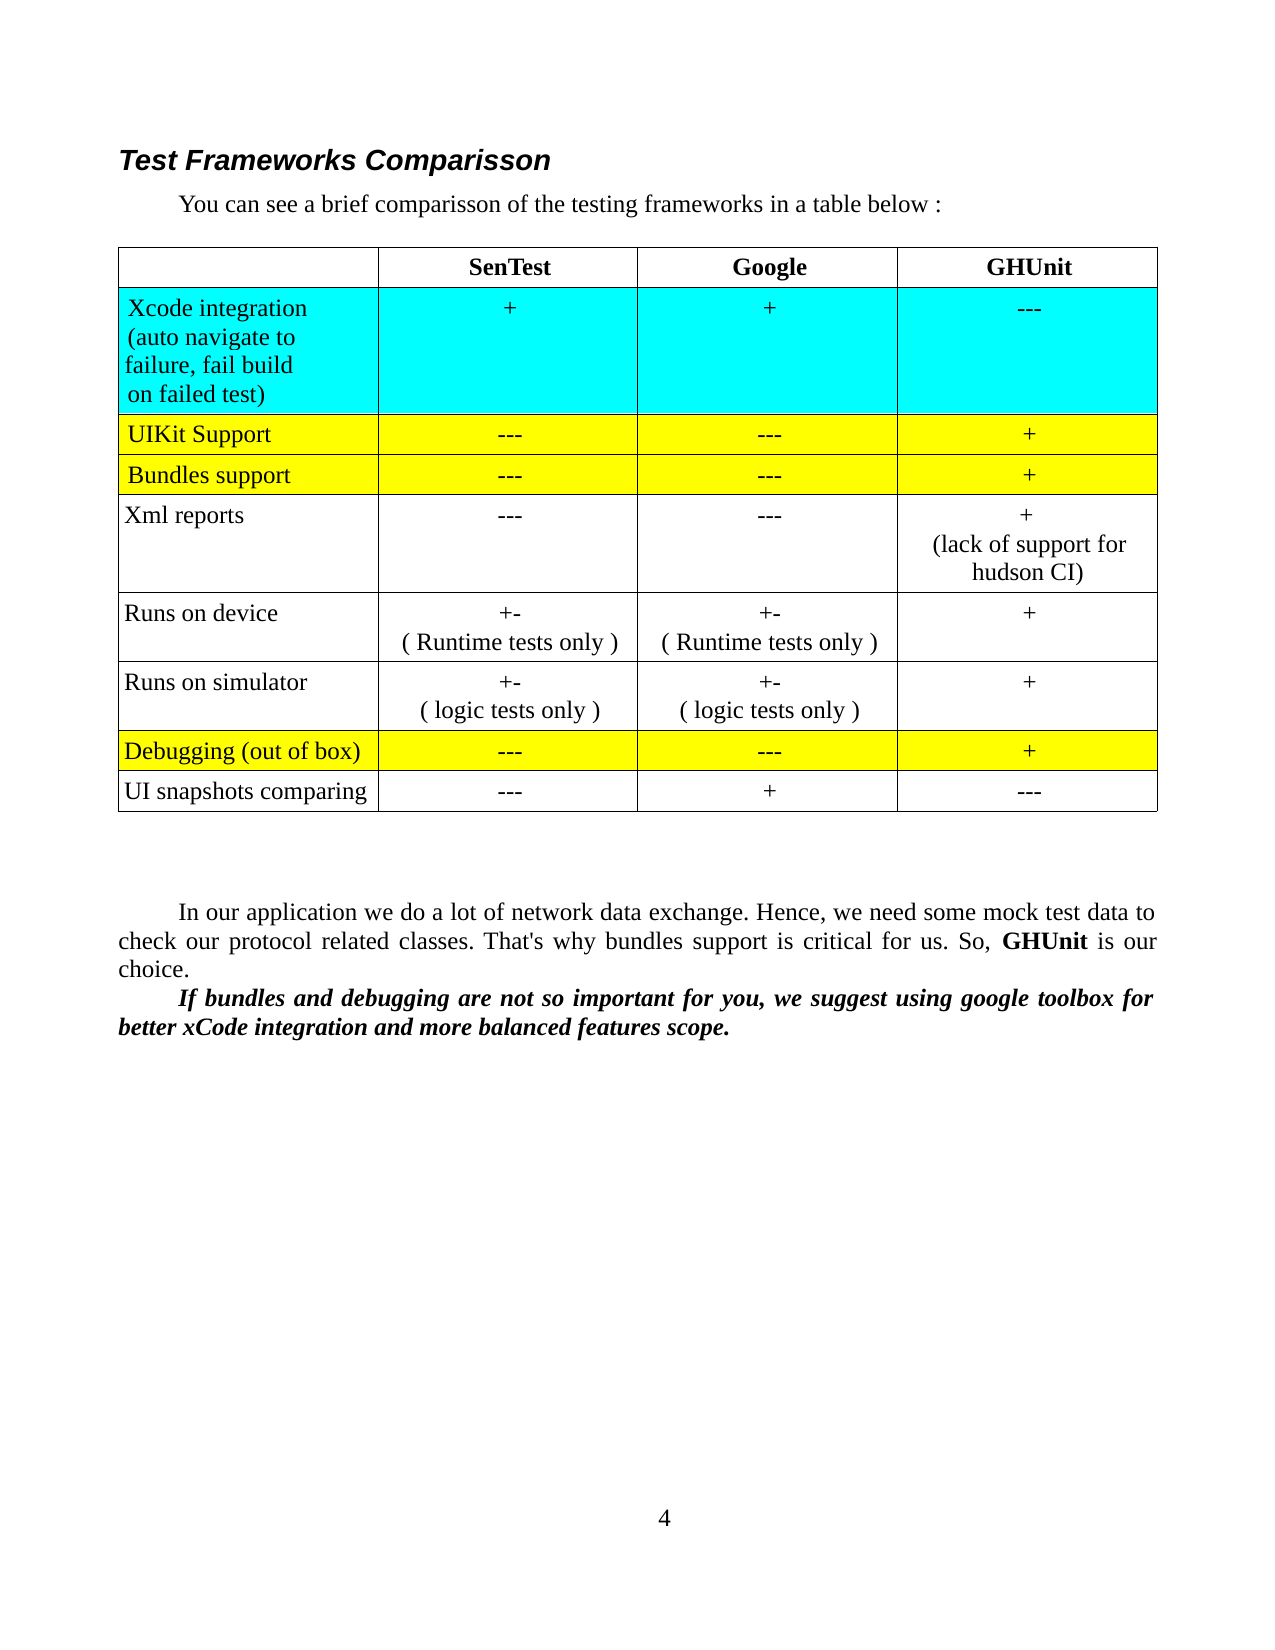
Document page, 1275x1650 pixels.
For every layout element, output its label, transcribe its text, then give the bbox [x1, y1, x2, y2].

table_cell --- [898, 771, 1157, 811]
table_cell --- [379, 455, 637, 494]
table_cell + [898, 415, 1157, 454]
table_header [119, 248, 378, 287]
table_cell +- ( logic tests only ) [379, 662, 637, 730]
table_cell --- [379, 415, 637, 454]
table_cell --- [638, 455, 897, 494]
table_cell --- [638, 495, 897, 592]
table_cell --- [638, 731, 897, 770]
table_cell + [898, 731, 1157, 770]
table_cell --- [638, 415, 897, 454]
table_cell +- ( Runtime tests only ) [379, 593, 637, 661]
table_cell + [638, 771, 897, 811]
table_cell + (lack of support for hudson CI) [898, 495, 1157, 592]
table_cell + [379, 288, 637, 413]
table_cell UIKit Support [119, 415, 378, 454]
table_cell UI snapshots comparing [119, 771, 378, 811]
table_header GHUnit [898, 248, 1157, 287]
table_cell +- ( Runtime tests only ) [638, 593, 897, 661]
table_cell --- [898, 288, 1157, 413]
table_cell + [898, 455, 1157, 494]
table_cell Runs on simulator [119, 662, 378, 730]
table_cell Xml reports [119, 495, 378, 592]
table_cell --- [379, 731, 637, 770]
table_cell Runs on device [119, 593, 378, 661]
table_cell + [898, 662, 1157, 730]
table_cell --- [379, 771, 637, 811]
table_header Google [638, 248, 897, 287]
subtitle Test Frameworks Comparisson [118, 143, 1157, 177]
table_cell Debugging (out of box) [119, 731, 378, 770]
table_cell +- ( logic tests only ) [638, 662, 897, 730]
table_cell Bundles support [119, 455, 378, 494]
table_cell + [898, 593, 1157, 661]
text You can see a brief comparisson of the testing frameworks in a table below : [118, 189, 1157, 218]
text If bundles and debugging are not so important for you, we suggest using google toolbox for better xCode integration and more balanced features scope. [118, 983, 1157, 1041]
table_header SenTest [379, 248, 637, 287]
text In our application we do a lot of network data exchange. Hence, we need some mock test data to check our protocol related classes. That's why bundles support is critical for us. So, GHUnit is our choice. [118, 897, 1157, 983]
table_cell + [638, 288, 897, 413]
table_cell Xcode integration (auto navigate to failure, fail build on failed test) [119, 288, 378, 413]
table_cell --- [379, 495, 637, 592]
